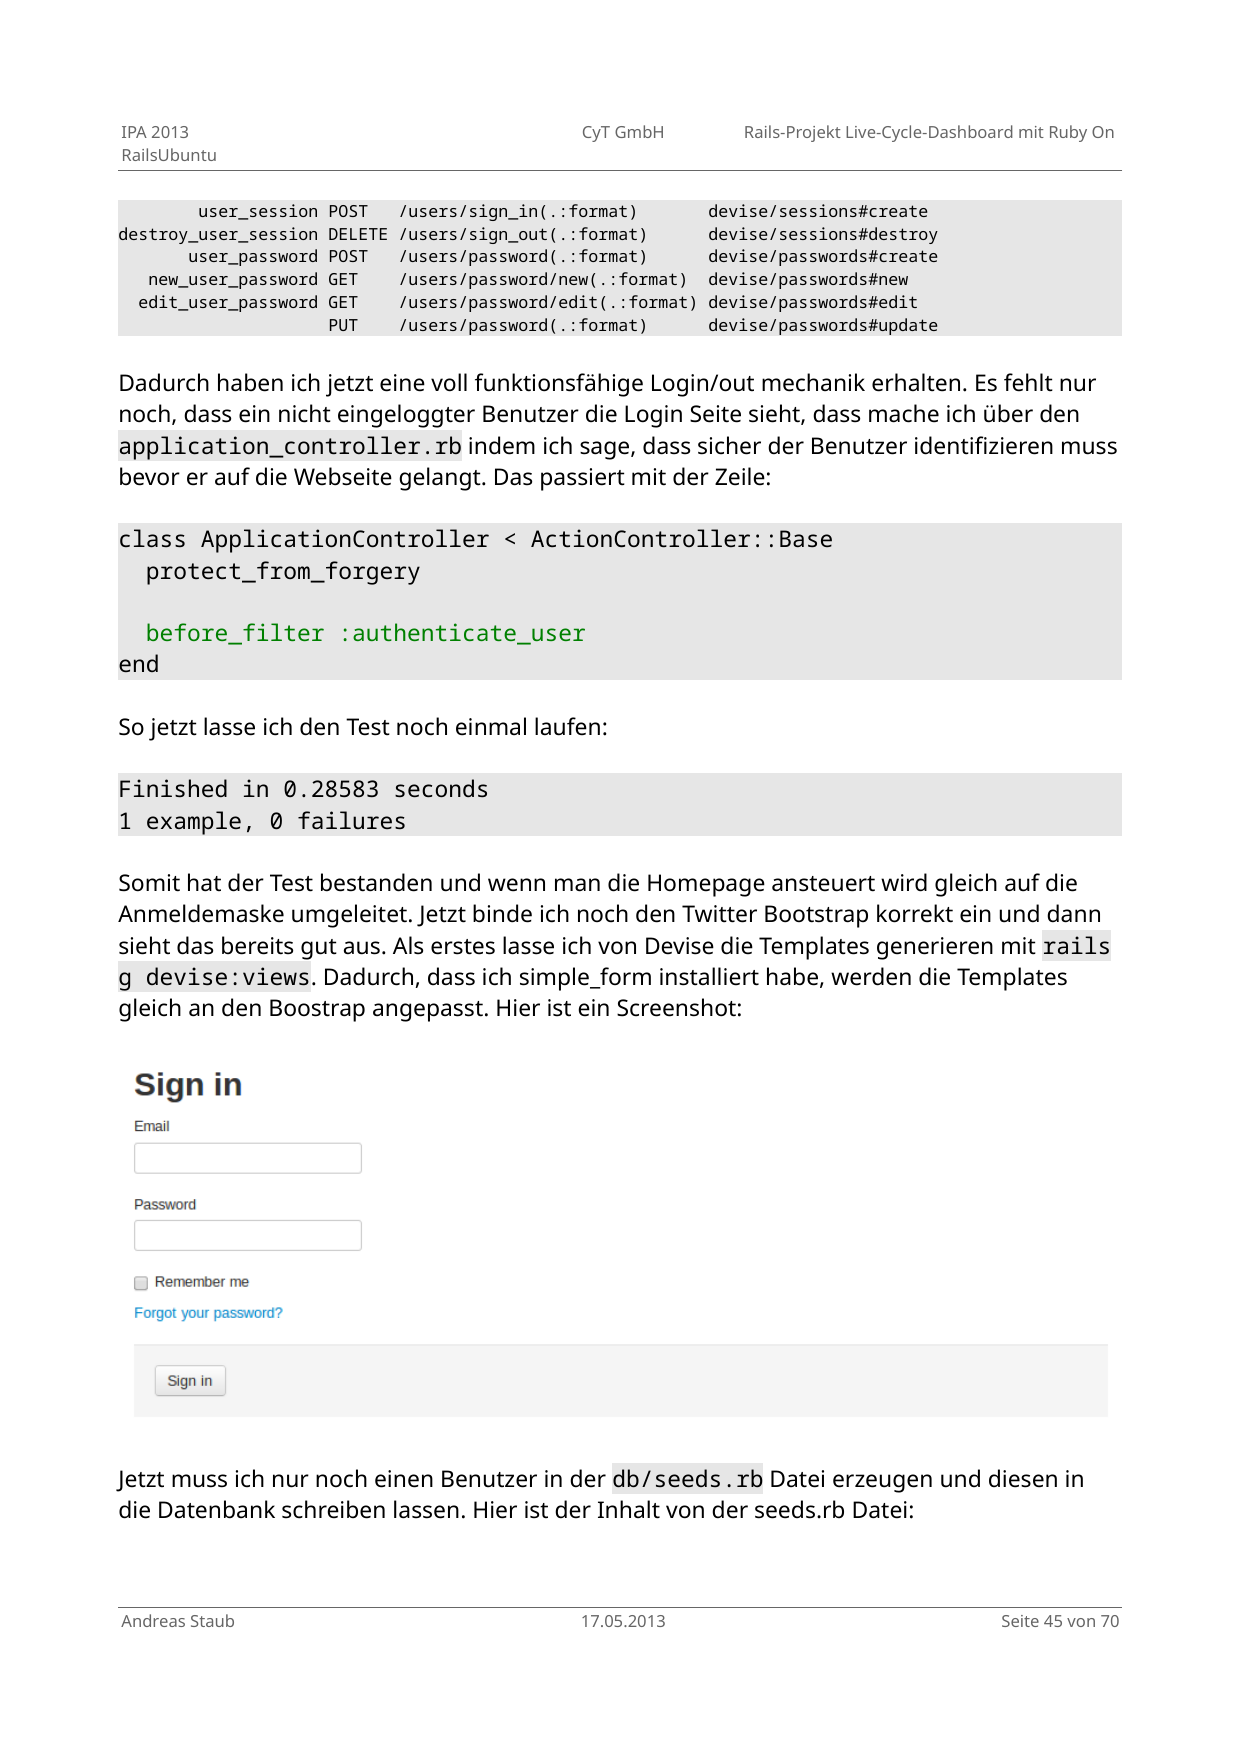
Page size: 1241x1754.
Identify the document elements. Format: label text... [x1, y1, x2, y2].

text new_user_password GET /users/password/new(.:format) devise/passwords#new [118, 268, 1122, 291]
picture [118, 1054, 1123, 1432]
text 1 example, 0 failures [118, 805, 1122, 836]
text user_password POST /users/password(.:format) devise/passwords#create [118, 245, 1122, 268]
text before_filter :authenticate_user [118, 617, 1122, 648]
text Dadurch haben ich jetzt eine voll funktionsfähige Login/out mechanik erhalten. Es fehlt nur noch, dass ein nicht eingeloggter Benutzer die Login Seite sieht, dass mache ich über den application_controller.rb indem ich sage, dass sicher der Benutzer identifizieren muss bevor er auf die Webseite gelangt. Das passiert mit der Zeile: [118, 367, 1122, 492]
text destroy_user_session DELETE /users/sign_out(.:format) devise/sessions#destroy [118, 222, 1122, 245]
text So jetzt lasse ich den Test noch einmal laufen: [118, 711, 1122, 742]
text PUT /users/password(.:format) devise/passwords#update [118, 313, 1122, 336]
text Finished in 0.28583 seconds [118, 773, 1122, 805]
text edit_user_password GET /users/password/edit(.:format) devise/passwords#edit [118, 291, 1122, 313]
text protect_from_forgery [118, 555, 1122, 586]
text class ApplicationController < ActionController::Base [118, 523, 1122, 555]
text end [118, 648, 1122, 680]
text Jetzt muss ich nur noch einen Benutzer in der db/seeds.rb Datei erzeugen und diesen in die Datenbank schreiben lassen. Hier ist der Inhalt von der seeds.rb Datei: [118, 1463, 1122, 1526]
text Somit hat der Test bestanden und wenn man die Homepage ansteuert wird gleich auf die Anmeldemaske umgeleitet. Jetzt binde ich noch den Twitter Bootstrap korrekt ein und dann sieht das bereits gut aus. Als erstes lasse ich von Devise die Templates generieren mit rails g devise:views. Dadurch, dass ich simple_form installiert habe, werden die Templates gleich an den Boostrap angepasst. Hier ist ein Screenshot: [118, 867, 1122, 1023]
text user_session POST /users/sign_in(.:format) devise/sessions#create [118, 200, 1122, 222]
